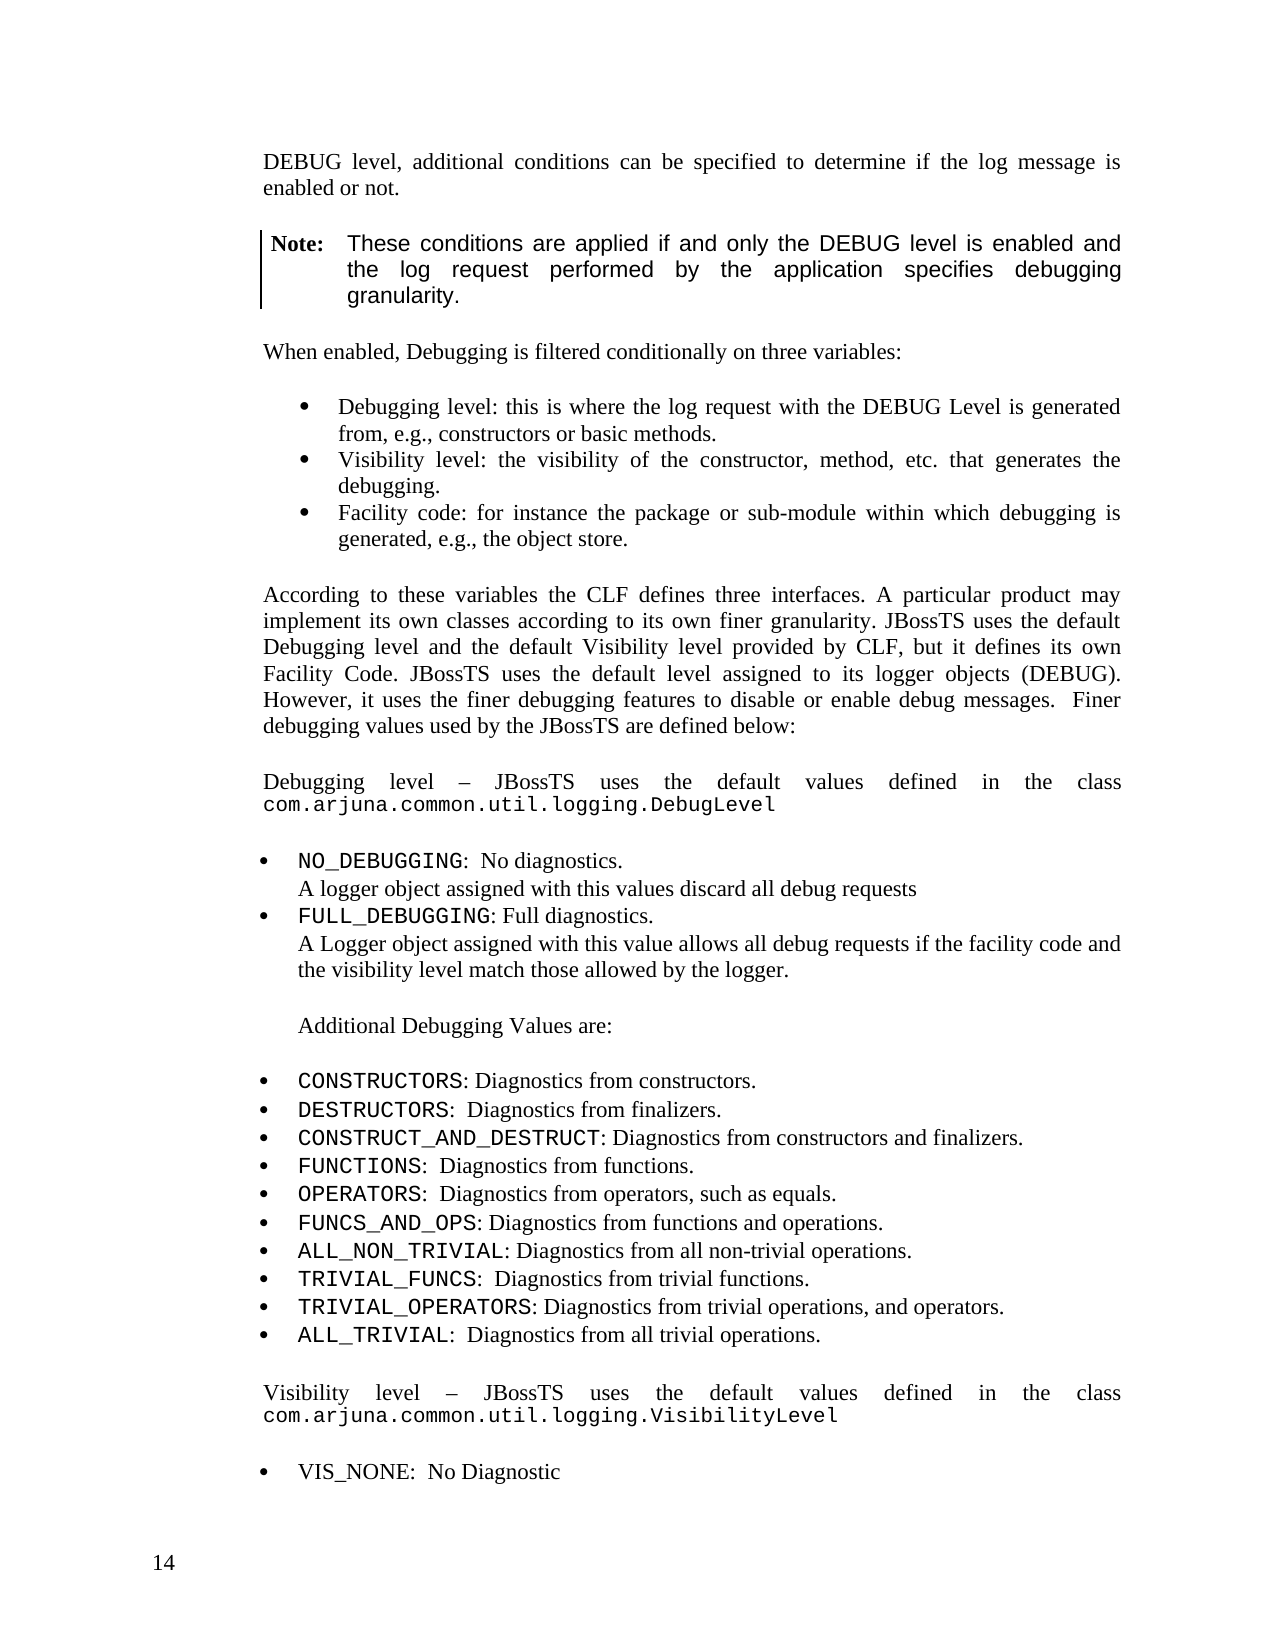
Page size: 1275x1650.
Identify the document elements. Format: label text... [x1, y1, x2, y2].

list DESTRUCTORS: Diagnostics from finalizers. [260, 1096, 1122, 1124]
list FULL_DEBUGGING: Full diagnostics. A Logger object assigned with this value allows all debug requests if the facility code and the visibility level match those allowed by the logger. [260, 902, 1122, 983]
list OPERATORS: Diagnostics from operators, such as equals. [260, 1180, 1122, 1208]
list Visibility level: the visibility of the constructor, method, etc. that generates the debugging. [300, 446, 1122, 499]
list TRIVIAL_OPERATORS: Diagnostics from trivial operations, and operators. [260, 1293, 1122, 1321]
list FUNCS_AND_OPS: Diagnostics from functions and operations. [260, 1208, 1122, 1237]
list CONSTRUCT_AND_DESTRUCT: Diagnostics from constructors and finalizers. [260, 1124, 1122, 1152]
text According to these variables the CLF defines three interfaces. A particular product may implement its own classes according to its own finer granularity. JBossTS uses the default Debugging level and the default Visibility level provided by CLF, but it defines its own Facility Code. JBossTS uses the default level assigned to its logger objects (DEBUG). However, it uses the finer debugging features to disable or enable debug messages. Finer debugging values used by the JBossTS are defined below: [263, 581, 1122, 739]
text Debugging level – JBossTS uses the default values defined in the class com.arjuna.common.util.logging.DebugLevel [263, 768, 1122, 818]
list TRIVIAL_FUNCS: Diagnostics from trivial functions. [260, 1265, 1122, 1293]
list NO_DEBUGGING: No diagnostics. A logger object assigned with this values discard all debug requests [260, 847, 1122, 902]
text DEBUG level, additional conditions can be specified to determine if the log message is enabled or not. [263, 148, 1122, 200]
text Visibility level – JBossTS uses the default values defined in the class com.arjuna.common.util.logging.VisibilityLevel [263, 1379, 1122, 1429]
list These conditions are applied if and only the DEBUG level is enabled and the log request performed by the application specifies debugging granularity. [260, 229, 1122, 309]
list VIS_NONE: No Diagnostic [260, 1458, 1122, 1484]
list Facility code: for instance the package or sub-module within which debugging is generated, e.g., the object store. [300, 499, 1122, 552]
text When enabled, Debugging is filtered conditionally on three variables: [263, 338, 1122, 364]
list ALL_NON_TRIVIAL: Diagnostics from all non-trivial operations. [260, 1237, 1122, 1265]
list ALL_TRIVIAL: Diagnostics from all trivial operations. [260, 1321, 1122, 1350]
list FUNCTIONS: Diagnostics from functions. [260, 1152, 1122, 1180]
list CONSTRUCTORS: Diagnostics from constructors. [260, 1067, 1122, 1096]
list Debugging level: this is where the log request with the DEBUG Level is generated from, e.g., constructors or basic methods. [300, 393, 1122, 446]
text Additional Debugging Values are: [298, 1012, 1122, 1038]
